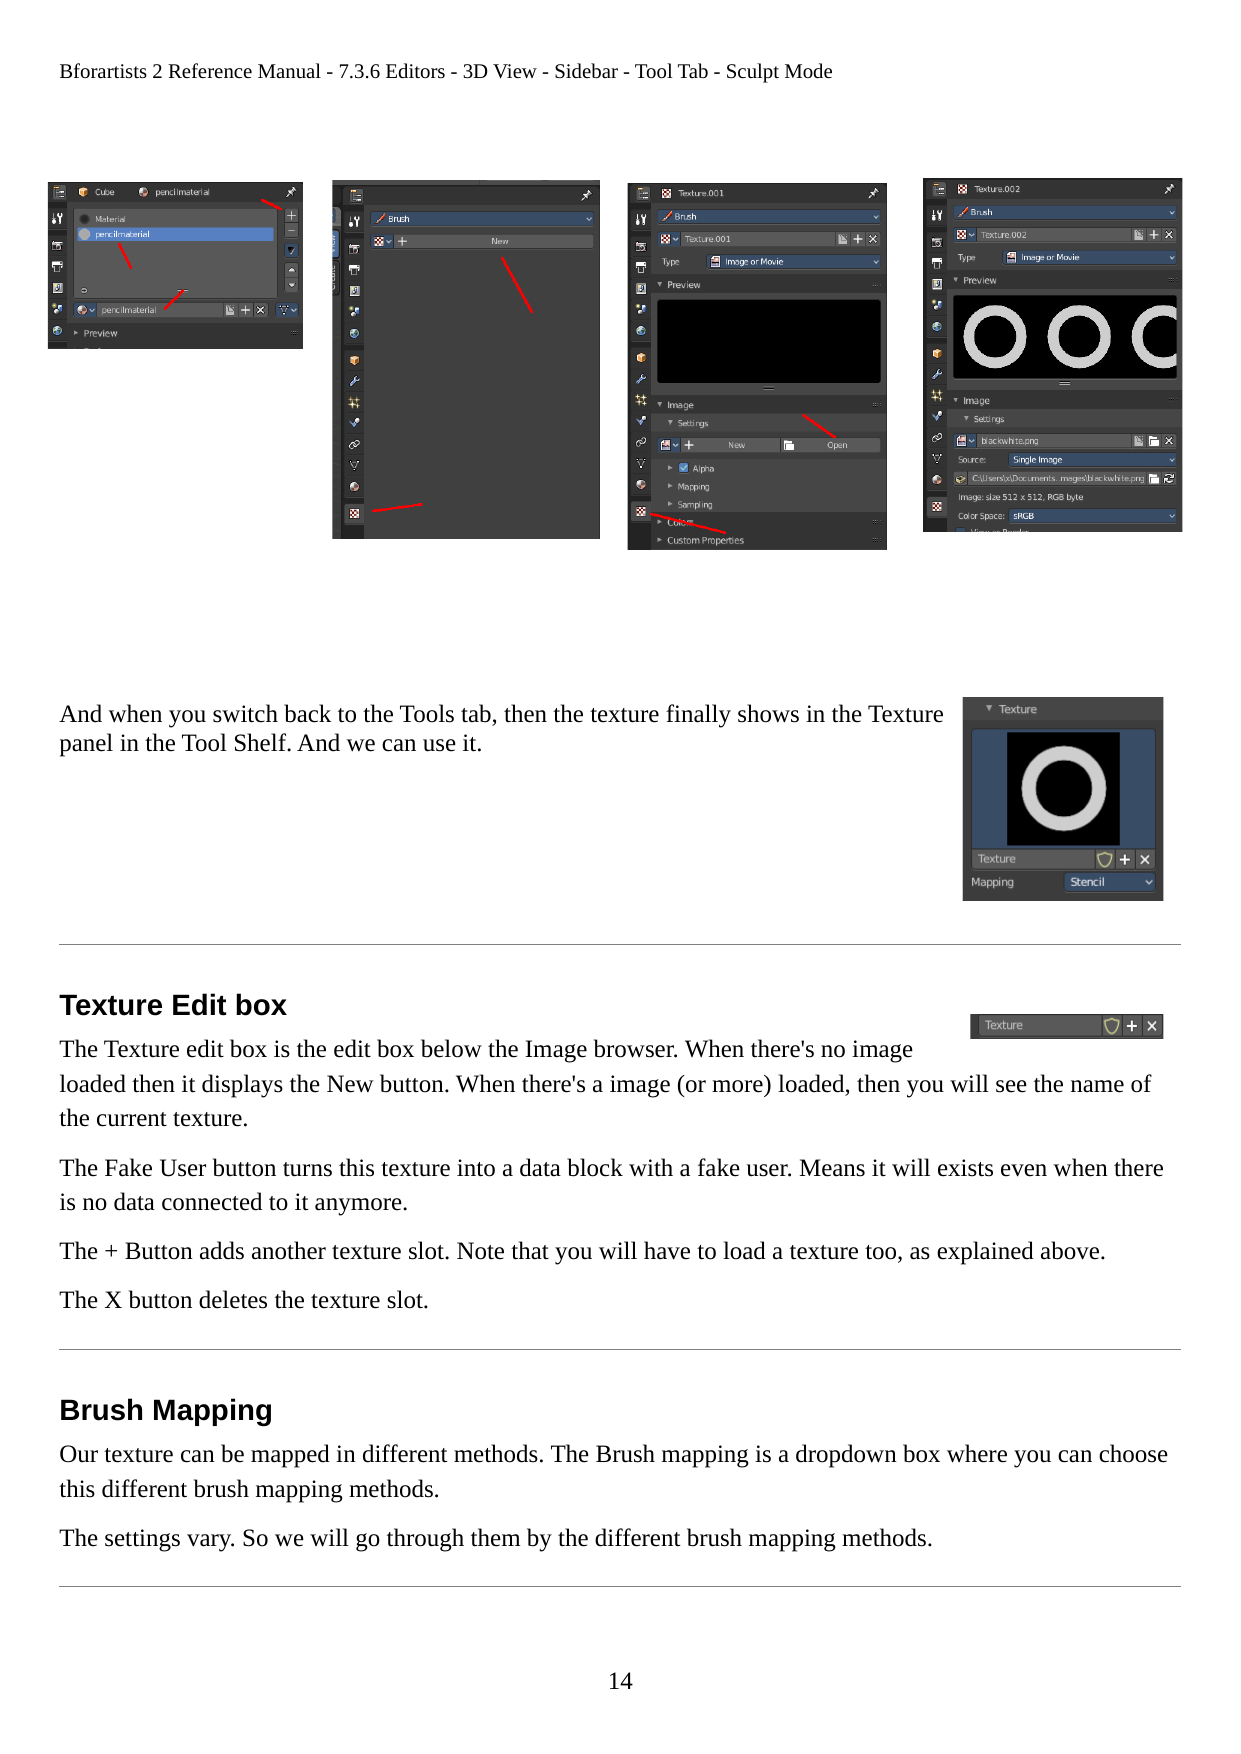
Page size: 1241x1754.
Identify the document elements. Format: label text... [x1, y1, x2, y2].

picture [970, 1014, 1164, 1039]
subtitle Brush Mapping [59, 1393, 1181, 1427]
text The settings vary. So we will go through them by the different brush mapping methods. [59, 1523, 1181, 1552]
text The + Button adds another texture slot. Note that you will have to load a texture too, as explained above. [59, 1236, 1181, 1265]
text The Fake User button turns this texture into a data block with a fake user. Means it will exists even when there is no data connected to it anymore. [59, 1153, 1181, 1216]
subtitle Texture Edit box [59, 988, 1181, 1022]
picture [332, 180, 600, 539]
text Our texture can be mapped in different methods. The Brush mapping is a dropdown box where you can choose this different brush mapping methods. [59, 1439, 1181, 1502]
text The X button deletes the texture slot. [59, 1285, 1181, 1314]
picture [627, 183, 887, 550]
text And when you switch back to the Tools tab, then the texture finally shows in the Texture panel in the Tool Shelf. And we can use it. [59, 699, 962, 757]
text The Texture edit box is the edit box below the Image browser. When there's no image loaded then it displays the New button. When there's a image (or more) loaded, then you will see the name of the current texture. [59, 1034, 1181, 1132]
picture [47, 182, 303, 349]
picture [923, 178, 1183, 532]
picture [962, 697, 1164, 901]
